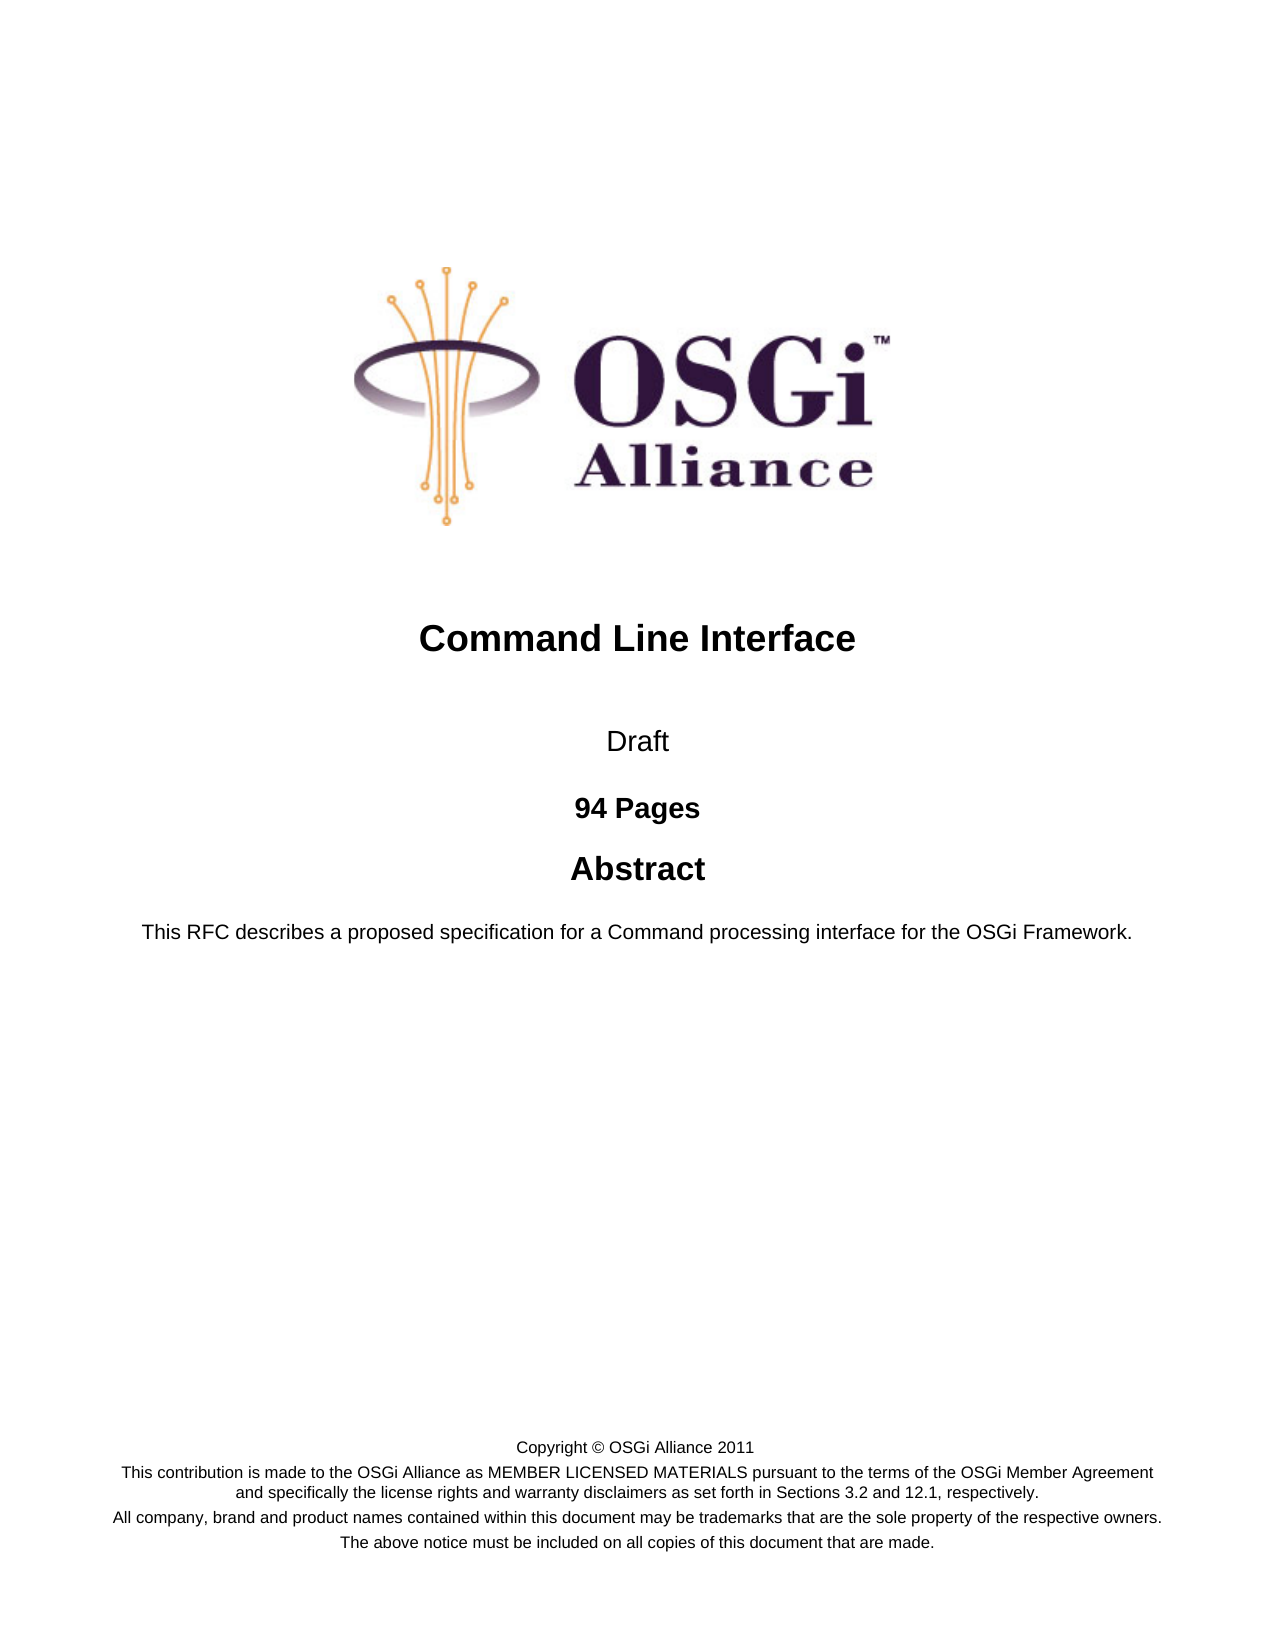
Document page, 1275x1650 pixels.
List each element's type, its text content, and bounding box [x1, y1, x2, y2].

title Command Line Interface [112, 616, 1162, 659]
text Abstract [112, 849, 1162, 888]
picture [353, 267, 891, 526]
text This RFC describes a proposed specification for a Command processing interface for the OSGi Framework. [112, 913, 1162, 944]
title Draft 89 Pages [112, 724, 1162, 824]
